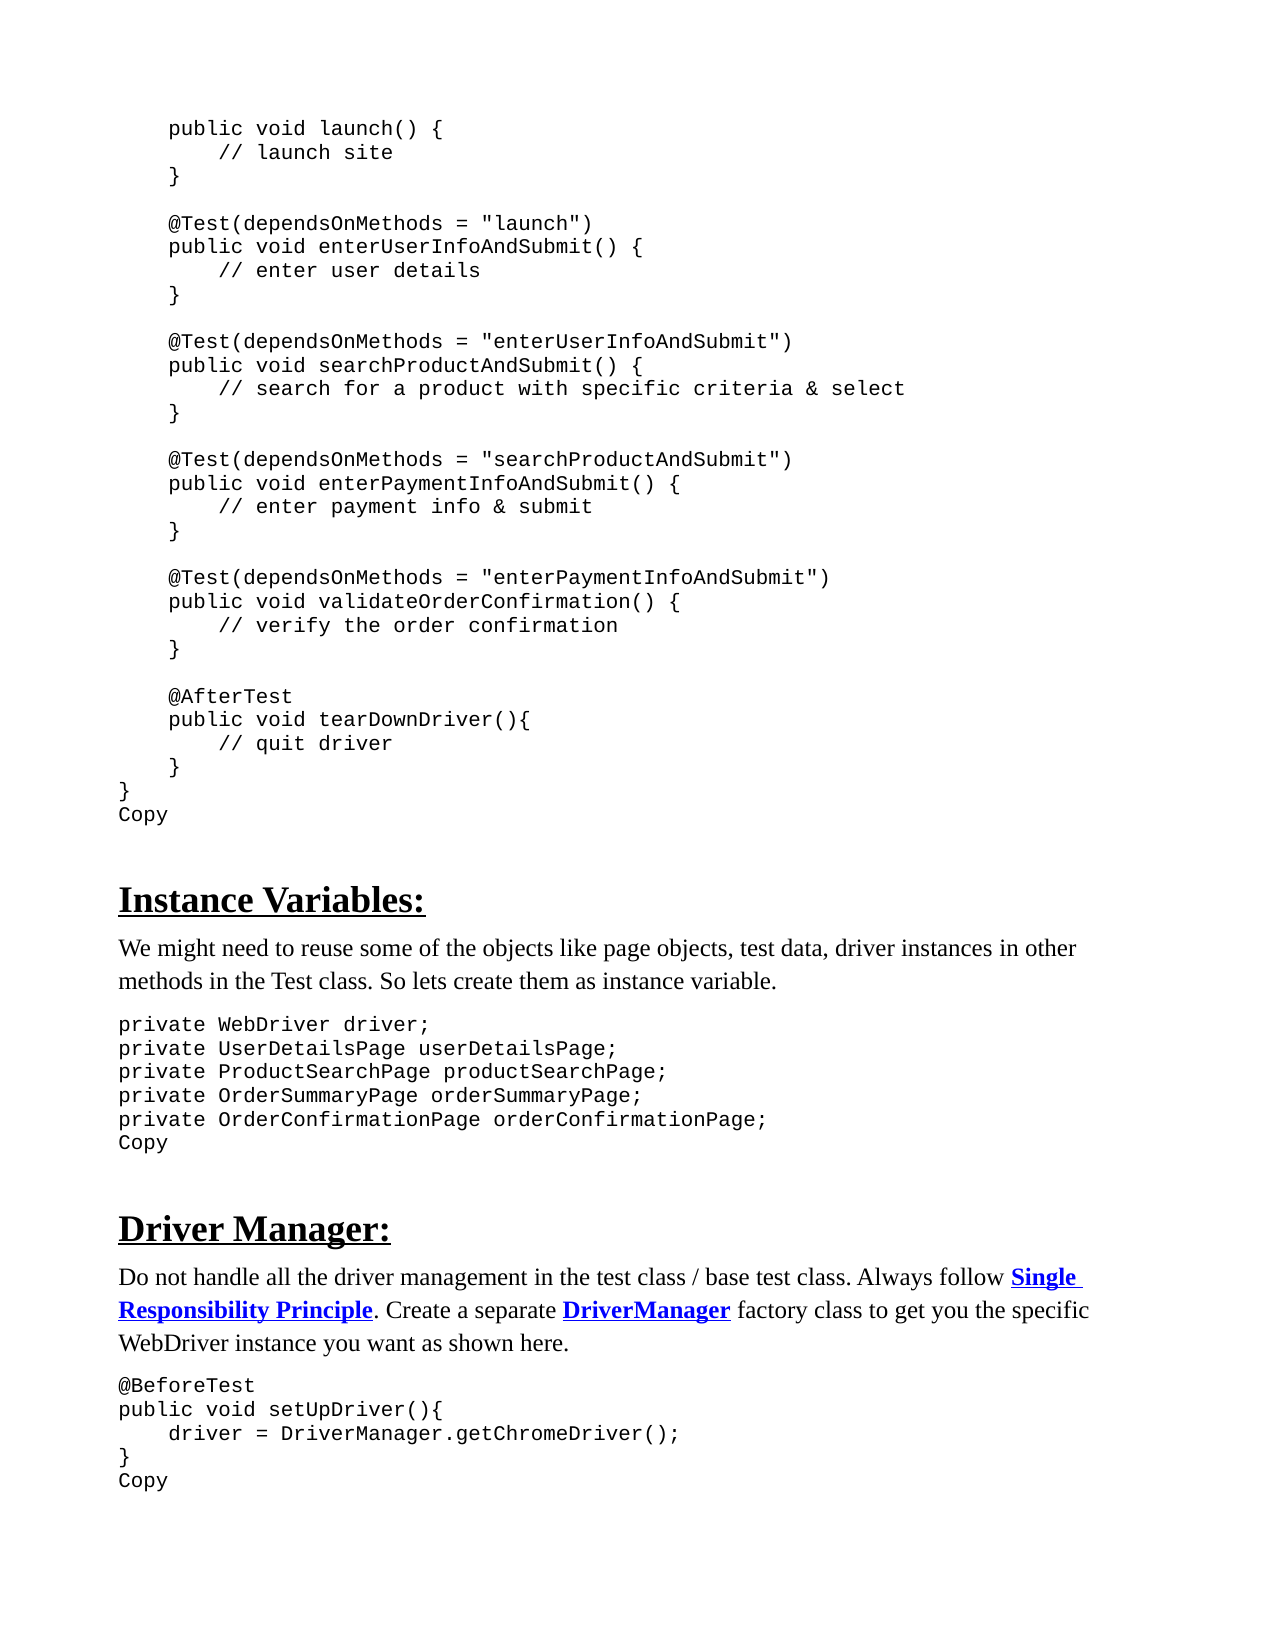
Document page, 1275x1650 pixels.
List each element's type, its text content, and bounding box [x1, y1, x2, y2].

text } [118, 780, 1157, 804]
text public void setUpDriver(){ [118, 1399, 1157, 1423]
text } [118, 165, 1157, 189]
text } [118, 1446, 1157, 1470]
text @Test(dependsOnMethods = "enterPaymentInfoAndSubmit") [118, 567, 1157, 591]
text @Test(dependsOnMethods = "launch") [118, 213, 1157, 236]
subtitle Driver Manager: [118, 1206, 1157, 1249]
text public void enterPaymentInfoAndSubmit() { [118, 473, 1157, 496]
text Do not handle all the driver management in the test class / base test class. Always follow Single Responsibility Principle. Create a separate DriverManager factory class to get you the specific WebDriver instance you want as shown here. [118, 1262, 1157, 1357]
text Copy [118, 804, 1157, 827]
text Copy [118, 1132, 1157, 1156]
text private WebDriver driver; [118, 1014, 1157, 1038]
text public void tearDownDriver(){ [118, 709, 1157, 733]
text @Test(dependsOnMethods = "searchProductAndSubmit") [118, 449, 1157, 473]
text } [118, 757, 1157, 780]
text private ProductSearchPage productSearchPage; [118, 1061, 1157, 1085]
text // search for a product with specific criteria & select [118, 378, 1157, 402]
text public void launch() { [118, 118, 1157, 142]
text Copy [118, 1470, 1157, 1494]
text } [118, 638, 1157, 662]
text // verify the order confirmation [118, 615, 1157, 638]
subtitle Instance Variables: [118, 878, 1157, 921]
text } [118, 520, 1157, 544]
text public void validateOrderConfirmation() { [118, 591, 1157, 615]
text @Test(dependsOnMethods = "enterUserInfoAndSubmit") [118, 331, 1157, 354]
text // enter payment info & submit [118, 496, 1157, 520]
text private UserDetailsPage userDetailsPage; [118, 1038, 1157, 1061]
text private OrderConfirmationPage orderConfirmationPage; [118, 1109, 1157, 1132]
text driver = DriverManager.getChromeDriver(); [118, 1423, 1157, 1446]
text } [118, 284, 1157, 307]
text // enter user details [118, 260, 1157, 284]
text @BeforeTest [118, 1376, 1157, 1399]
text } [118, 402, 1157, 426]
text public void searchProductAndSubmit() { [118, 354, 1157, 378]
text @AfterTest [118, 686, 1157, 709]
text public void enterUserInfoAndSubmit() { [118, 236, 1157, 260]
text // launch site [118, 142, 1157, 165]
text We might need to reuse some of the objects like page objects, test data, driver instances in other methods in the Test class. So lets create them as instance variable. [118, 933, 1157, 995]
text // quit driver [118, 733, 1157, 757]
text private OrderSummaryPage orderSummaryPage; [118, 1085, 1157, 1109]
